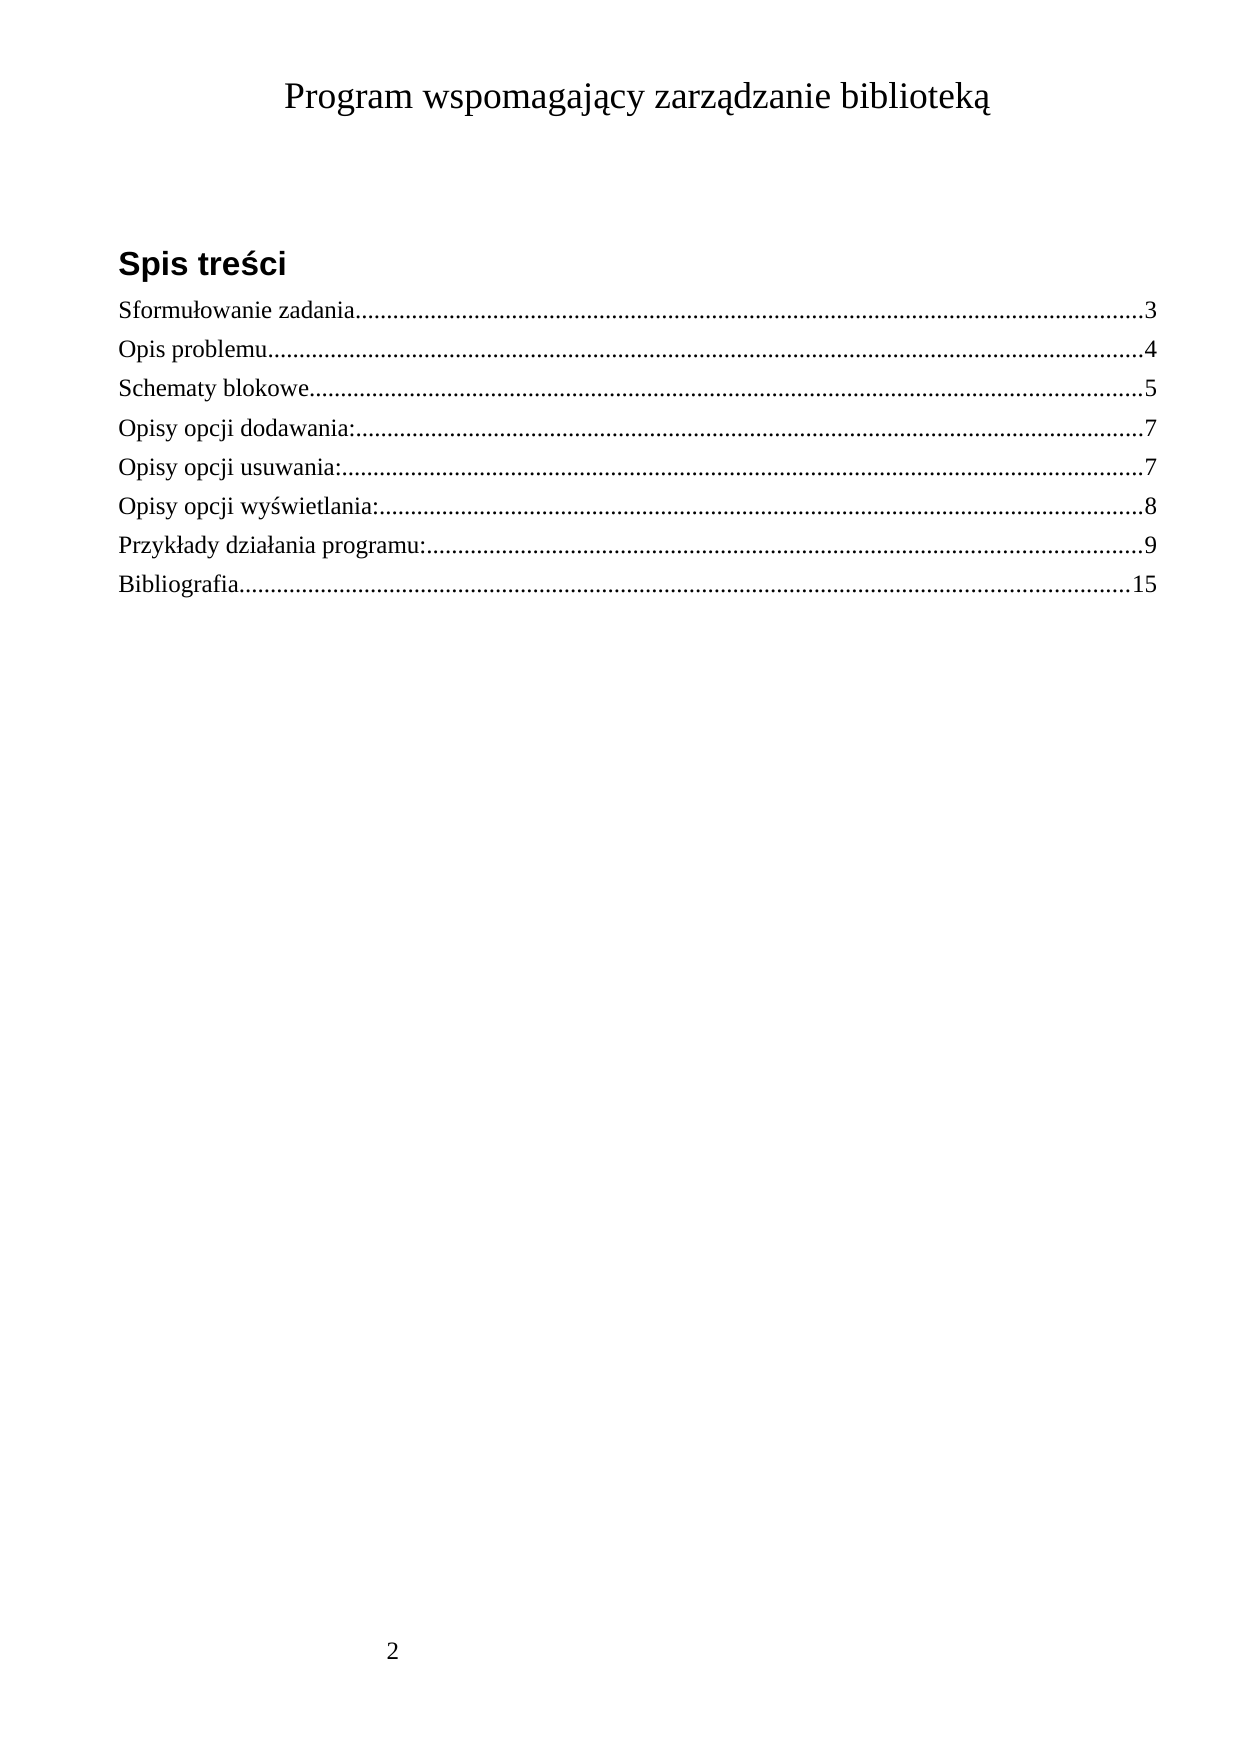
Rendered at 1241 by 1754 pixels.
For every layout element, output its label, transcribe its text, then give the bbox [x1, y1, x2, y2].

text Program wspomagający zarządzanie biblioteką [118, 74, 1157, 117]
text Opis problemu 4 [118, 334, 1157, 363]
text Bibliografia 15 [118, 569, 1157, 598]
text Opisy opcji dodawania: 7 [118, 413, 1157, 441]
text Opisy opcji usuwania: 7 [118, 452, 1157, 481]
subtitle Spis treści [118, 244, 1157, 283]
text Schematy blokowe 5 [118, 373, 1157, 402]
text Opisy opcji wyświetlania: 8 [118, 491, 1157, 520]
text Przykłady działania programu: 9 [118, 530, 1157, 559]
text Sformułowanie zadania 3 [118, 295, 1157, 324]
